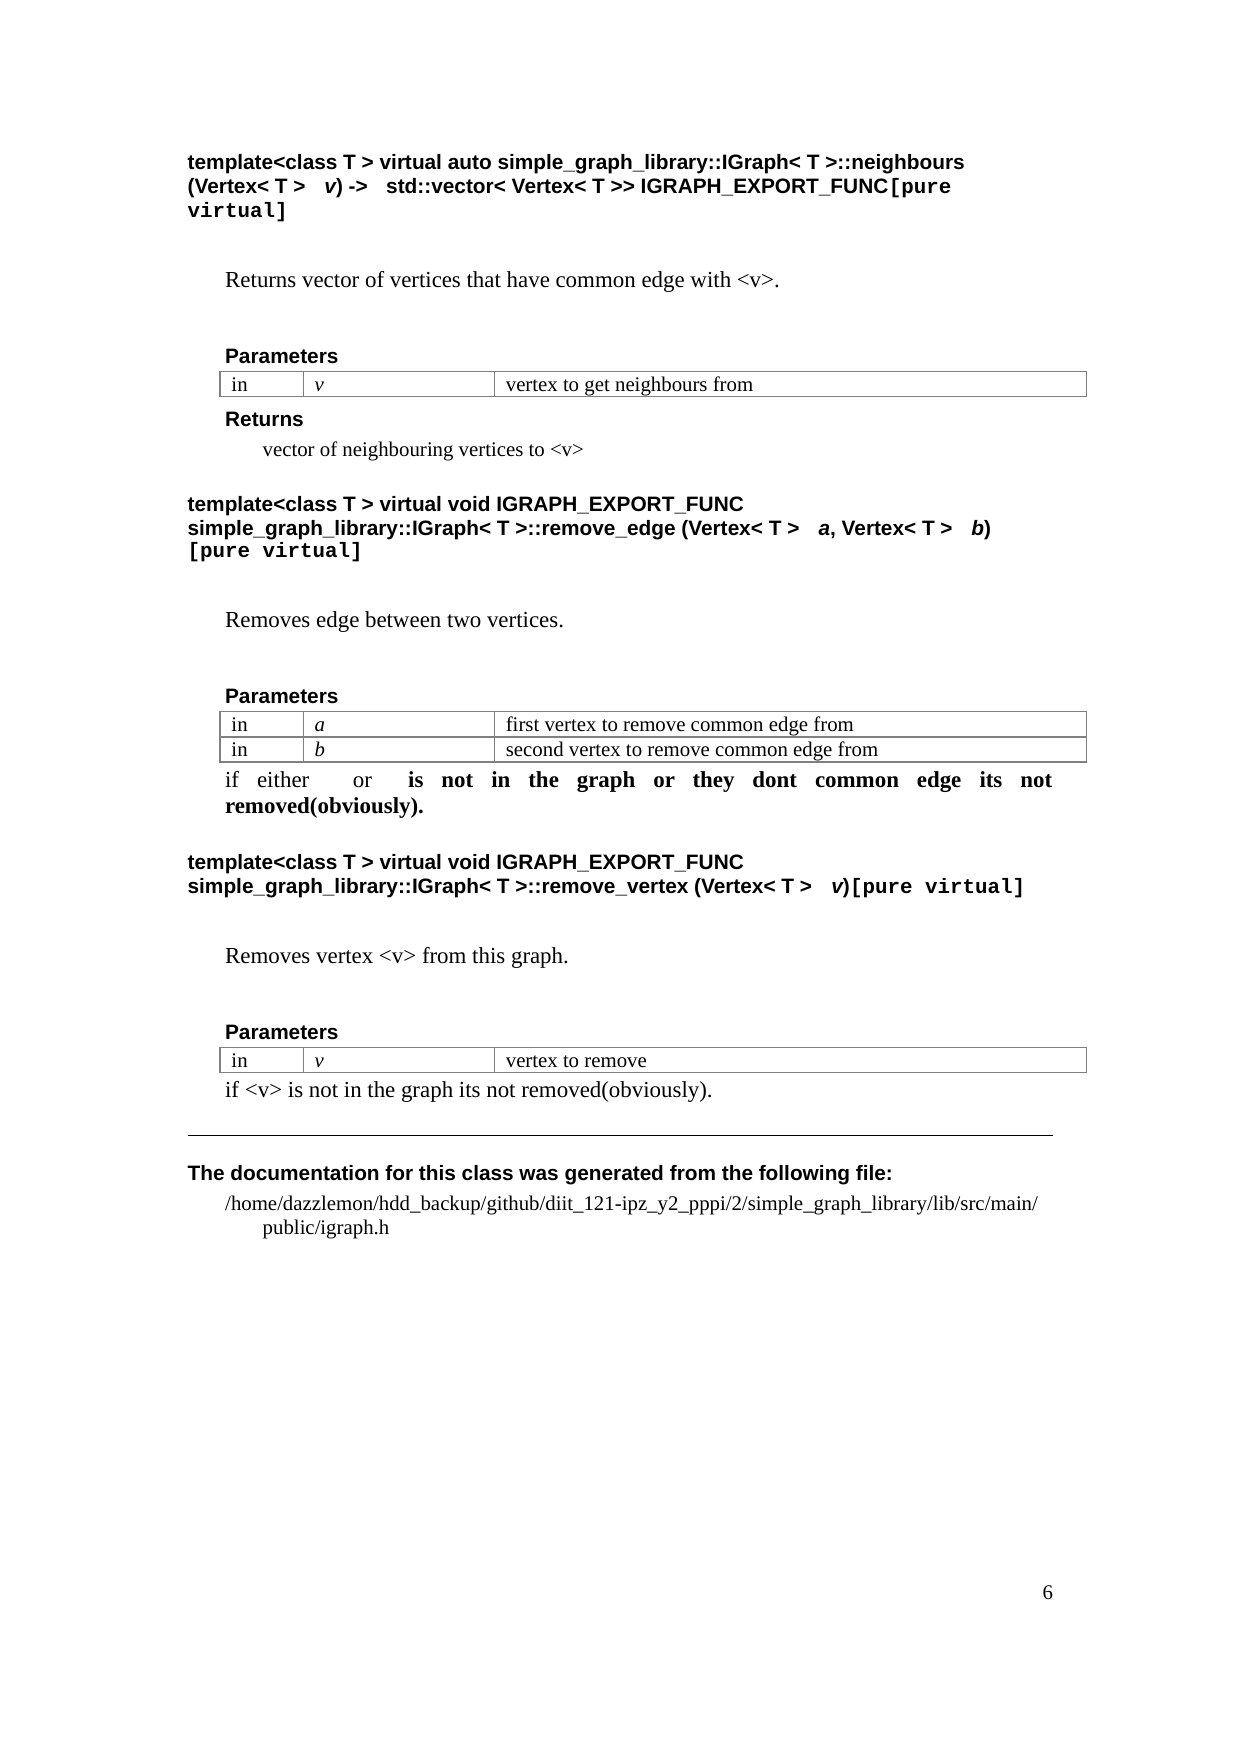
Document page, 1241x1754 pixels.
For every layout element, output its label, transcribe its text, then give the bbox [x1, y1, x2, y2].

table_header in [221, 1048, 303, 1072]
subtitle template<class T > virtual auto simple_graph_library::IGraph< T >::neighbours (Vertex< T > v) -> std::vector< Vertex< T >> IGRAPH_EXPORT_FUNC[pure virtual] [187, 150, 1053, 223]
table_header in [221, 712, 303, 736]
table_cell b [304, 738, 494, 761]
table_header vertex to remove [495, 1048, 1086, 1072]
text Removes vertex <v> from this graph. [225, 942, 1053, 968]
table_header first vertex to remove common edge from [495, 712, 1086, 736]
list /home/dazzlemon/hdd_backup/github/diit_121-ipz_y2_pppi/2/simple_graph_library/lib/src/main/public/igraph.h [225, 1191, 1053, 1239]
subtitle template<class T > virtual void IGRAPH_EXPORT_FUNC simple_graph_library::IGraph< T >::remove_vertex (Vertex< T > v)[pure virtual] [187, 849, 1053, 899]
subtitle The documentation for this class was generated from the following file: [187, 1160, 1053, 1184]
table_cell second vertex to remove common edge from [495, 738, 1086, 761]
text Returns vector of vertices that have common edge with <v>. [225, 266, 1053, 293]
subtitle Parameters [225, 684, 1053, 708]
subtitle Parameters [225, 1020, 1053, 1044]
table_header v [304, 372, 494, 396]
subtitle Returns [225, 407, 1053, 431]
text if <v> is not in the graph its not removed(obviously). [225, 1076, 1053, 1103]
text Removes edge between two vertices. [225, 606, 1053, 633]
table_header v [304, 1048, 494, 1072]
subtitle Parameters [225, 344, 1053, 368]
table_cell in [221, 738, 303, 761]
text if either or is not in the graph or they dont common edge its not removed(obviously). [225, 766, 1053, 818]
text vector of neighbouring vertices to <v> [262, 437, 1053, 461]
table_header in [221, 372, 303, 396]
table_header a [304, 712, 494, 736]
subtitle template<class T > virtual void IGRAPH_EXPORT_FUNC simple_graph_library::IGraph< T >::remove_edge (Vertex< T > a, Vertex< T > b)[pure virtual] [187, 492, 1053, 564]
table_header vertex to get neighbours from [495, 372, 1086, 396]
